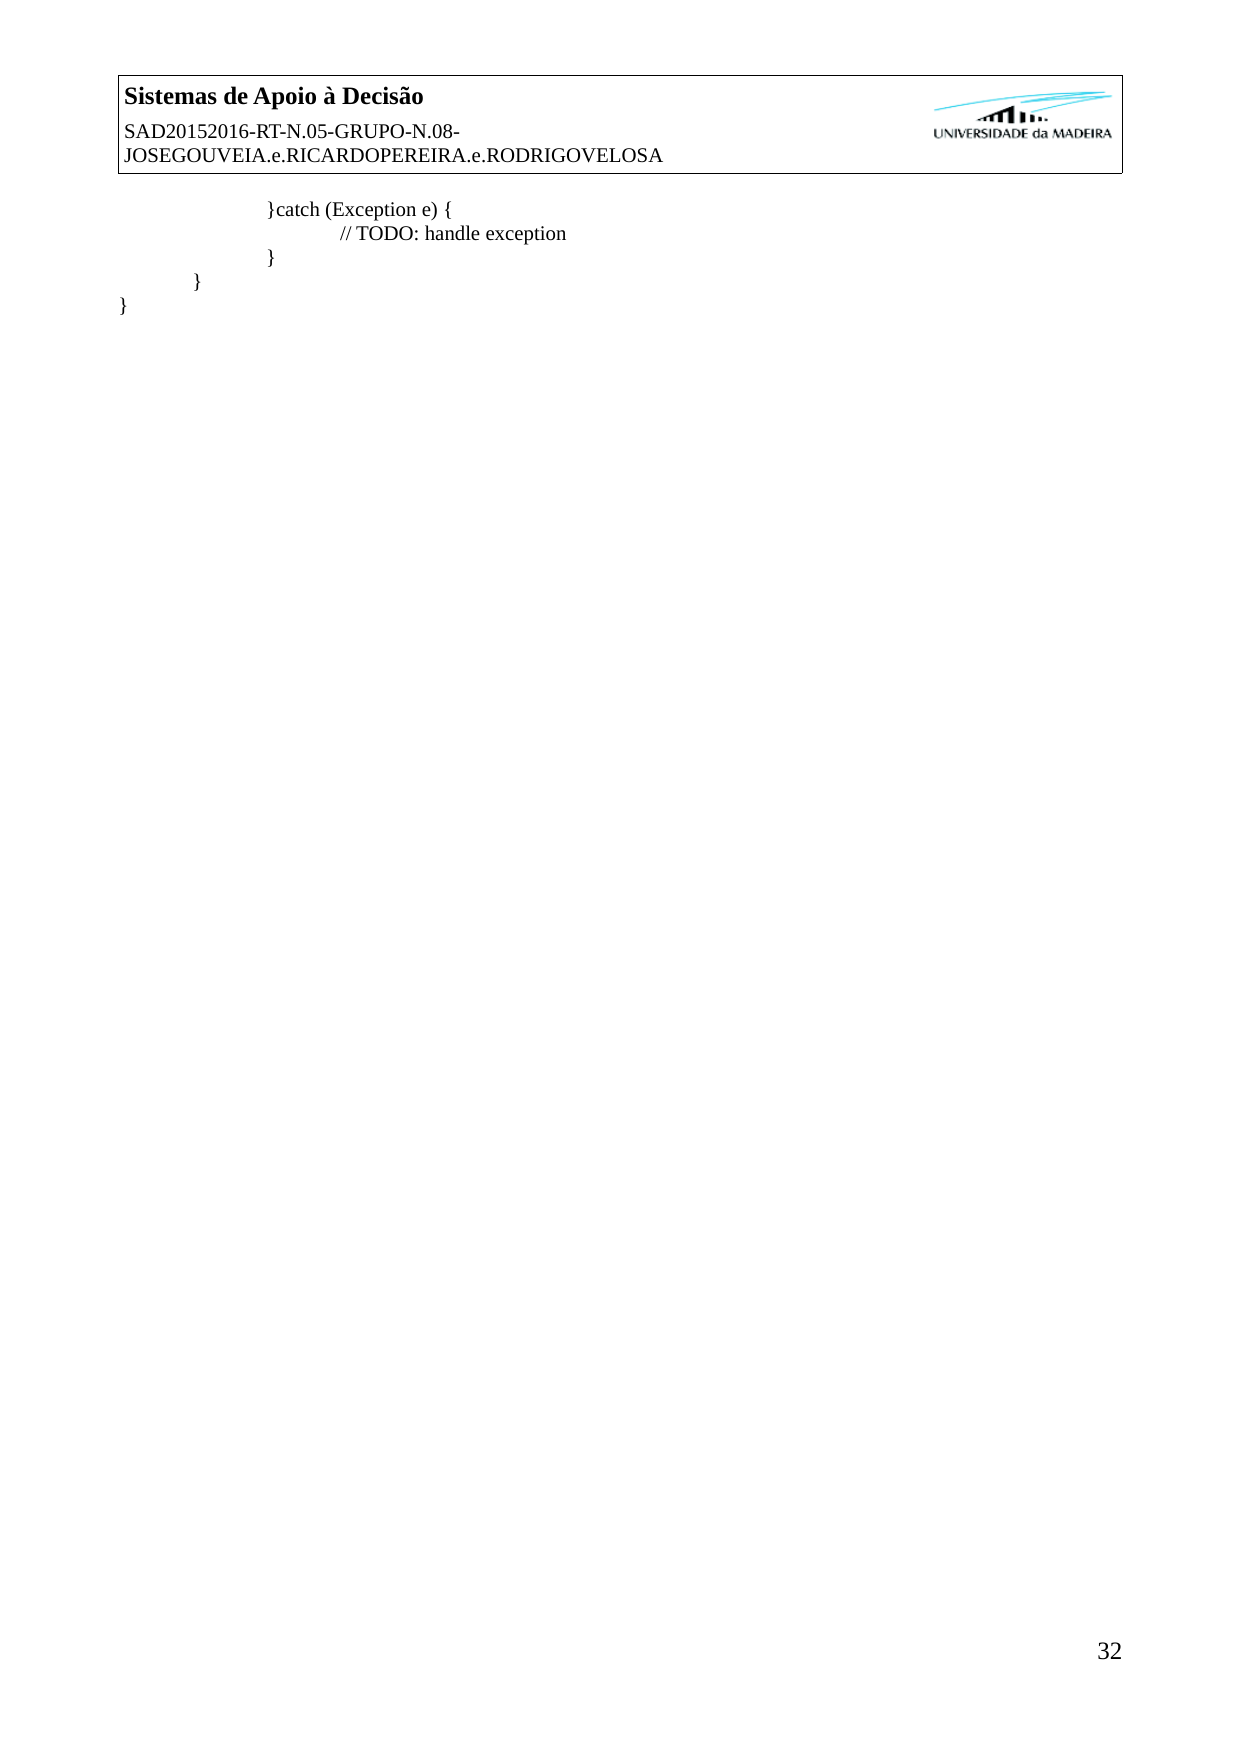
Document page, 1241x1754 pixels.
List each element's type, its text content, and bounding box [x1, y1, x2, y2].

picture [919, 80, 1120, 145]
text } [118, 245, 1122, 269]
text // TODO: handle exception [118, 221, 1122, 245]
text } [118, 293, 1122, 317]
text }catch (Exception e) { [118, 197, 1122, 221]
text } [118, 269, 1122, 293]
